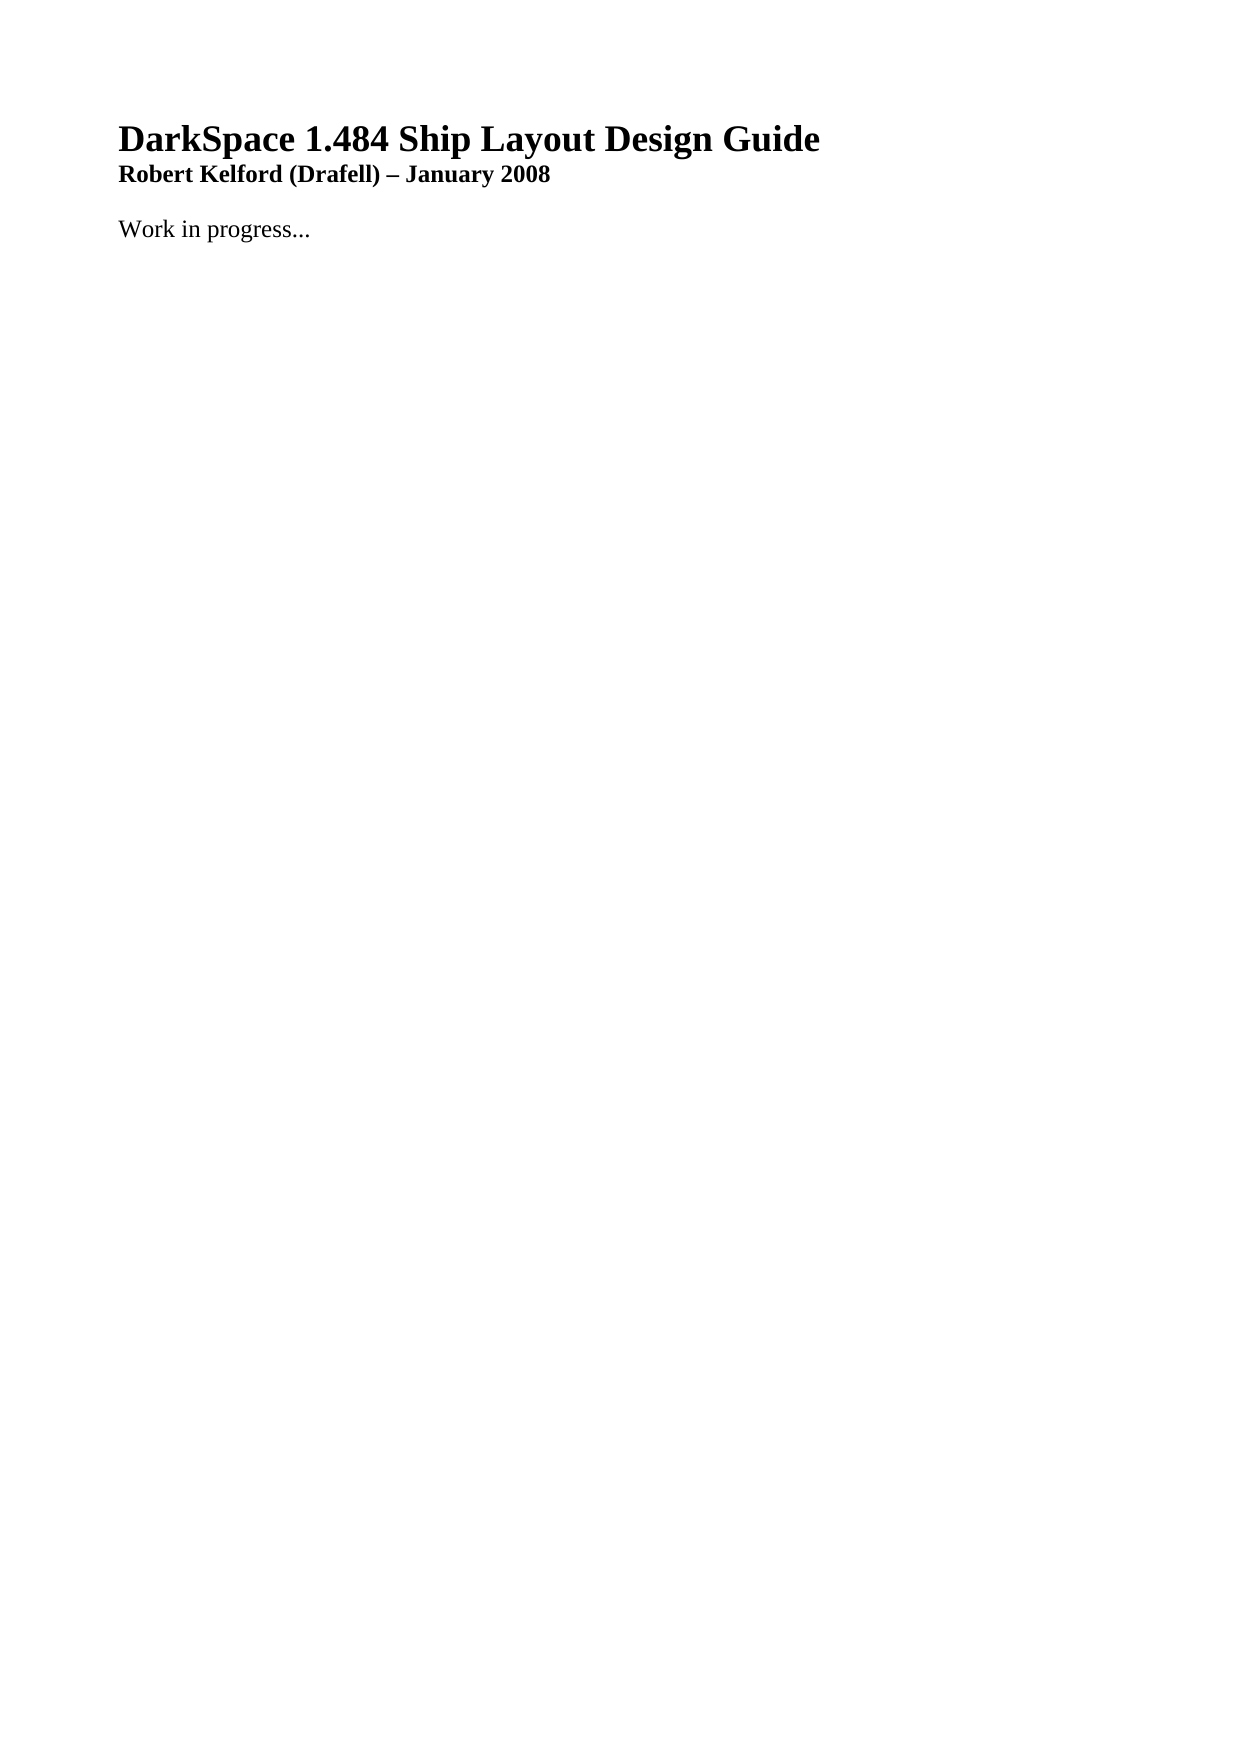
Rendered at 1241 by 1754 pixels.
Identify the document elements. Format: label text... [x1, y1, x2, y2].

text DarkSpace 1.484 Ship Layout Design Guide [118, 118, 1122, 160]
text Work in progress... [118, 215, 1122, 243]
text Robert Kelford (Drafell) – January 2008 [118, 160, 1122, 187]
